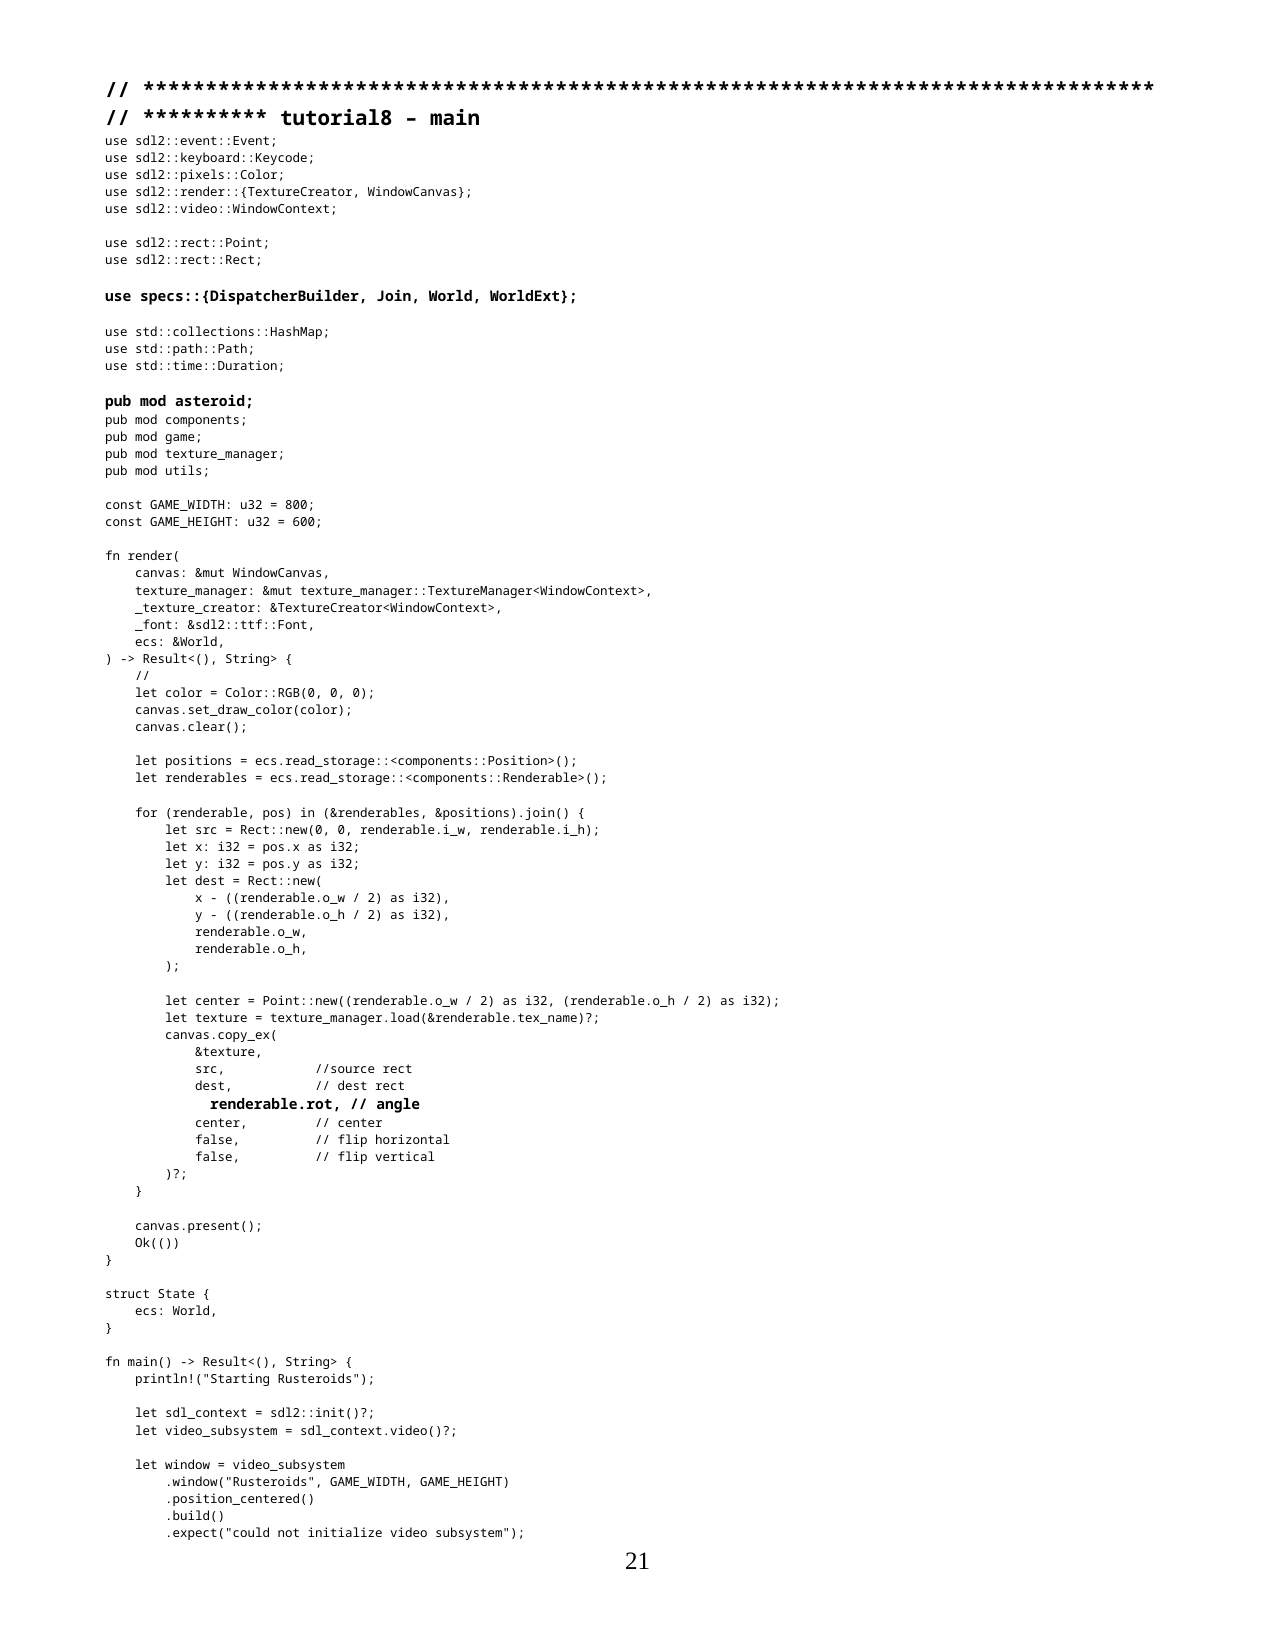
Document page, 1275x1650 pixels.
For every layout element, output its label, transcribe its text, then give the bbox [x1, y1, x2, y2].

text struct State { [105, 1285, 1170, 1302]
text .expect("could not initialize video subsystem"); [105, 1524, 1170, 1541]
text use sdl2::render::{TextureCreator, WindowCanvas}; [105, 183, 1170, 200]
text dest, // dest rect [105, 1077, 1170, 1094]
text use sdl2::event::Event; [105, 132, 1170, 149]
text false, // flip horizontal [105, 1131, 1170, 1148]
text } [105, 1182, 1170, 1199]
text const GAME_WIDTH: u32 = 800; [105, 496, 1170, 513]
text texture_manager: &mut texture_manager::TextureManager<WindowContext>, [105, 582, 1170, 599]
text ); [105, 957, 1170, 974]
text // [105, 667, 1170, 684]
text } [105, 1251, 1170, 1268]
text canvas: &mut WindowCanvas, [105, 564, 1170, 582]
text _font: &sdl2::ttf::Font, [105, 616, 1170, 633]
text use std::time::Duration; [105, 357, 1170, 374]
text let texture = texture_manager.load(&renderable.tex_name)?; [105, 1009, 1170, 1026]
text use sdl2::video::WindowContext; [105, 200, 1170, 217]
text use sdl2::pixels::Color; [105, 166, 1170, 183]
text pub mod texture_manager; [105, 445, 1170, 462]
text for (renderable, pos) in (&renderables, &positions).join() { [105, 804, 1170, 821]
text Ok(()) [105, 1234, 1170, 1251]
text pub mod utils; [105, 462, 1170, 479]
text let dest = Rect::new( [105, 872, 1170, 889]
text const GAME_HEIGHT: u32 = 600; [105, 513, 1170, 530]
text let renderables = ecs.read_storage::<components::Renderable>(); [105, 769, 1170, 787]
text renderable.o_w, [105, 923, 1170, 940]
text &texture, [105, 1043, 1170, 1060]
text use sdl2::keyboard::Keycode; [105, 149, 1170, 166]
text false, // flip vertical [105, 1148, 1170, 1165]
text canvas.set_draw_color(color); [105, 701, 1170, 718]
text let color = Color::RGB(0, 0, 0); [105, 684, 1170, 701]
text use specs::{DispatcherBuilder, Join, World, WorldExt}; [105, 286, 1170, 306]
text } [105, 1319, 1170, 1336]
text let video_subsystem = sdl_context.video()?; [105, 1422, 1170, 1439]
text fn main() -> Result<(), String> { [105, 1353, 1170, 1370]
text ecs: &World, [105, 633, 1170, 650]
text use sdl2::rect::Point; [105, 234, 1170, 251]
text use sdl2::rect::Rect; [105, 251, 1170, 268]
text renderable.o_h, [105, 940, 1170, 957]
text canvas.copy_ex( [105, 1026, 1170, 1043]
text fn render( [105, 547, 1170, 564]
text let center = Point::new((renderable.o_w / 2) as i32, (renderable.o_h / 2) as i32); [105, 992, 1170, 1009]
text use std::collections::HashMap; [105, 323, 1170, 340]
text ecs: World, [105, 1302, 1170, 1319]
text println!("Starting Rusteroids"); [105, 1370, 1170, 1387]
text pub mod asteroid; [105, 391, 1170, 411]
text renderable.rot, // angle [105, 1094, 1170, 1114]
text )?; [105, 1165, 1170, 1182]
text let src = Rect::new(0, 0, renderable.i_w, renderable.i_h); [105, 821, 1170, 838]
text let sdl_context = sdl2::init()?; [105, 1404, 1170, 1422]
text use std::path::Path; [105, 340, 1170, 357]
text .build() [105, 1507, 1170, 1524]
text .position_centered() [105, 1490, 1170, 1507]
text .window("Rusteroids", GAME_WIDTH, GAME_HEIGHT) [105, 1473, 1170, 1490]
text let x: i32 = pos.x as i32; [105, 838, 1170, 855]
text y - ((renderable.o_h / 2) as i32), [105, 906, 1170, 923]
text center, // center [105, 1114, 1170, 1131]
text ) -> Result<(), String> { [105, 650, 1170, 667]
text canvas.present(); [105, 1217, 1170, 1234]
text let positions = ecs.read_storage::<components::Position>(); [105, 752, 1170, 769]
text pub mod components; [105, 411, 1170, 428]
text pub mod game; [105, 428, 1170, 445]
text let y: i32 = pos.y as i32; [105, 855, 1170, 872]
text src, //source rect [105, 1060, 1170, 1077]
text _texture_creator: &TextureCreator<WindowContext>, [105, 599, 1170, 616]
text canvas.clear(); [105, 718, 1170, 735]
text // ********************************************************************************* [105, 75, 1170, 103]
text let window = video_subsystem [105, 1456, 1170, 1473]
text x - ((renderable.o_w / 2) as i32), [105, 889, 1170, 906]
text // ********** tutorial8 – main [105, 103, 1170, 132]
